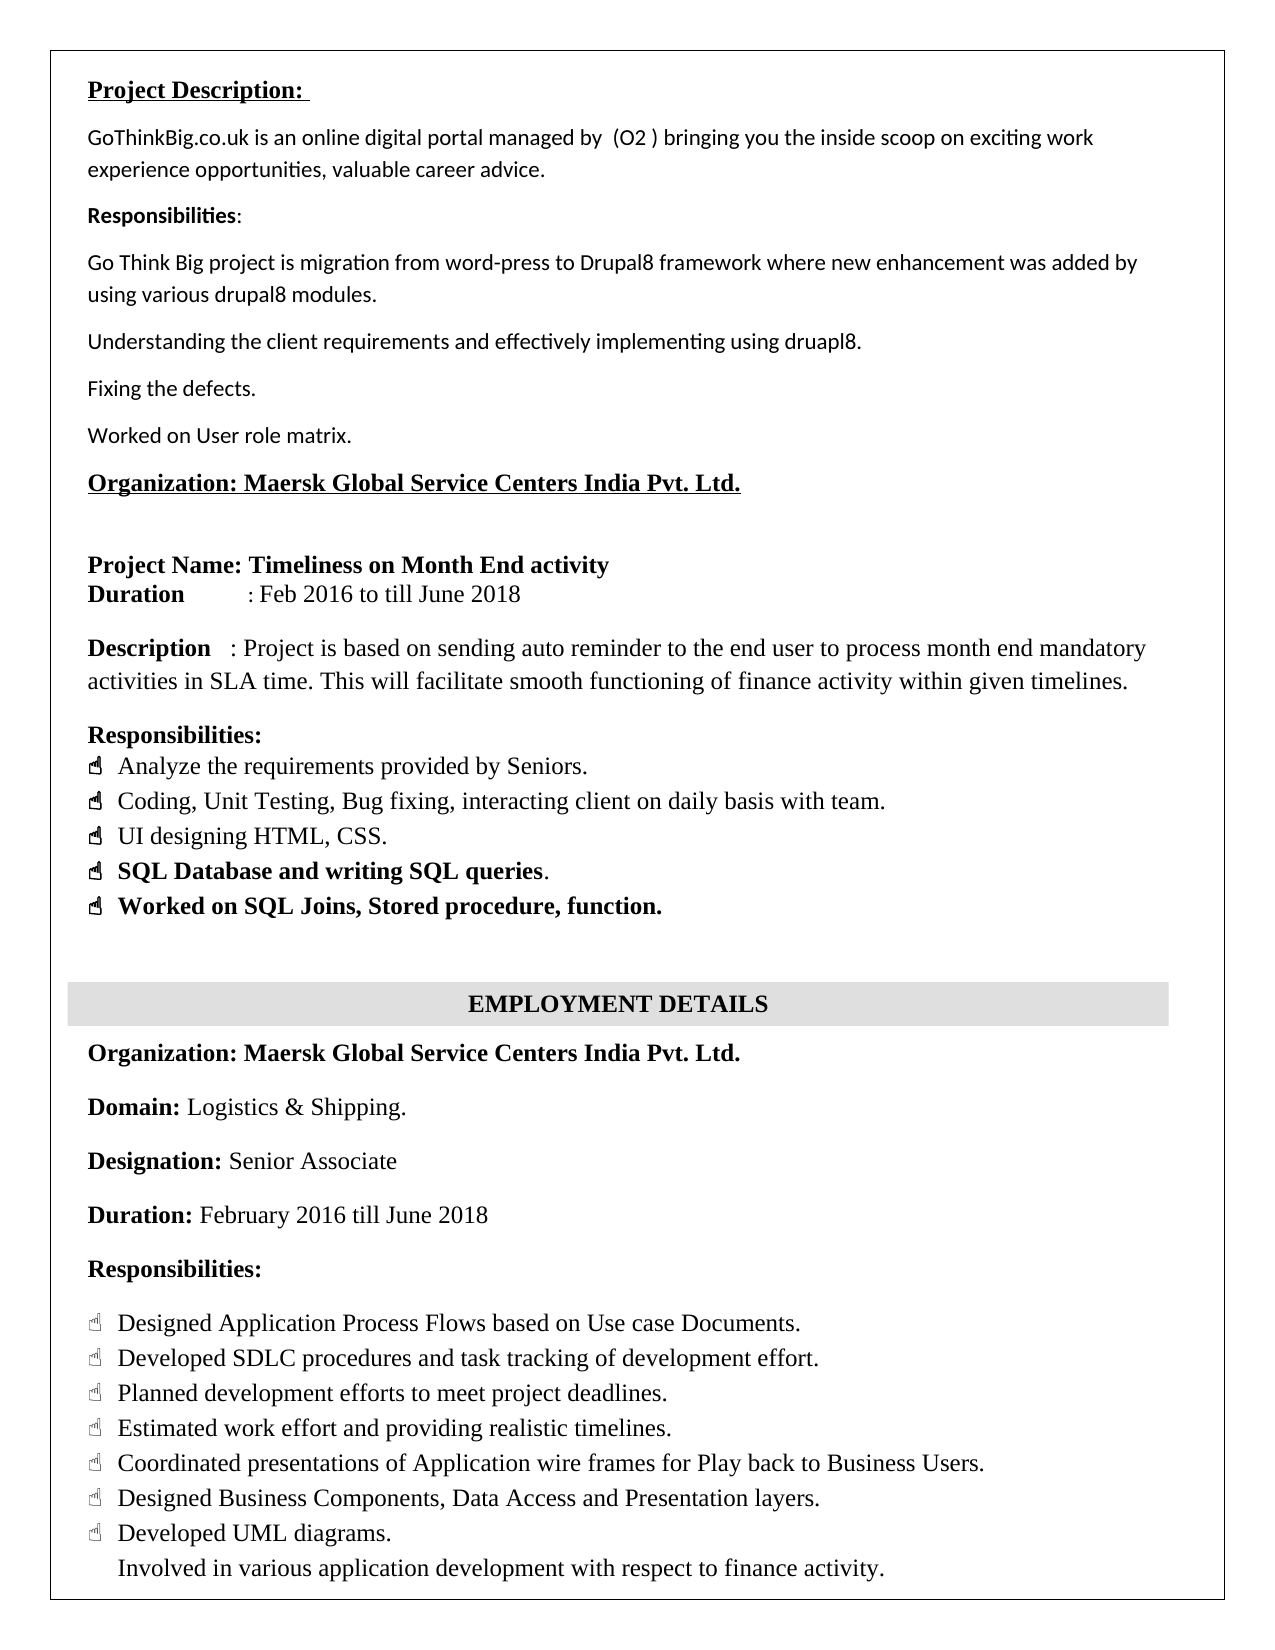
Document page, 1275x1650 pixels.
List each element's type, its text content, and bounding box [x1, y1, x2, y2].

list Developed UML diagrams. [87, 1518, 1187, 1547]
list Estimated work effort and providing realistic timelines. [87, 1413, 1187, 1442]
subtitle Responsibilities: [87, 720, 1187, 749]
list Designed Application Process Flows based on Use case Documents. [87, 1308, 1187, 1336]
text GoThinkBig.co.uk is an online digital portal managed by (O2 ) bringing you the inside scoop on exciting work experience opportunities, valuable career advice. [87, 123, 1187, 183]
subtitle Project Name: Timeliness on Month End activity [87, 550, 1187, 579]
text Worked on User role matrix. [87, 421, 1187, 449]
text Project Description: [87, 75, 1187, 104]
text Domain: Logistics & Shipping. [87, 1092, 1187, 1121]
text Organization: Maersk Global Service Centers India Pvt. Ltd. [87, 468, 1187, 496]
list Analyze the requirements provided by Seniors. [87, 751, 1187, 779]
text Responsibilities: [87, 202, 1187, 229]
list Designed Business Components, Data Access and Presentation layers. [87, 1483, 1187, 1512]
list Developed SDLC procedures and task tracking of development effort. [87, 1343, 1187, 1371]
list SQL Database and writing SQL queries. [87, 856, 1187, 885]
list Worked on SQL Joins, Stored procedure, function. [87, 891, 1187, 920]
text Fixing the defects. [87, 374, 1187, 402]
list Coordinated presentations of Application wire frames for Play back to Business Users. [87, 1448, 1187, 1477]
list UI designing HTML, CSS. [87, 821, 1187, 850]
text Organization: Maersk Global Service Centers India Pvt. Ltd. [87, 1038, 1187, 1067]
text Responsibilities: [87, 1254, 1187, 1282]
text Involved in various application development with respect to finance activity. [117, 1553, 1187, 1582]
text Duration: February 2016 till June 2018 [87, 1200, 1187, 1229]
text Go Think Big project is migration from word-press to Drupal8 framework where new enhancement was added by using various drupal8 modules. [87, 248, 1187, 308]
text EMPLOYMENT DETAILS [83, 989, 1154, 1018]
text Duration : Feb 2016 to till June 2018 [87, 579, 1187, 608]
text Understanding the client requirements and effectively implementing using druapl8. [87, 327, 1187, 355]
text Description : Project is based on sending auto reminder to the end user to process month end mandatory activities in SLA time. This will facilitate smooth functioning of finance activity within given timelines. [87, 633, 1187, 695]
list Coding, Unit Testing, Bug fixing, interacting client on daily basis with team. [87, 786, 1187, 815]
text Designation: Senior Associate [87, 1146, 1187, 1175]
list Planned development efforts to meet project deadlines. [87, 1378, 1187, 1407]
